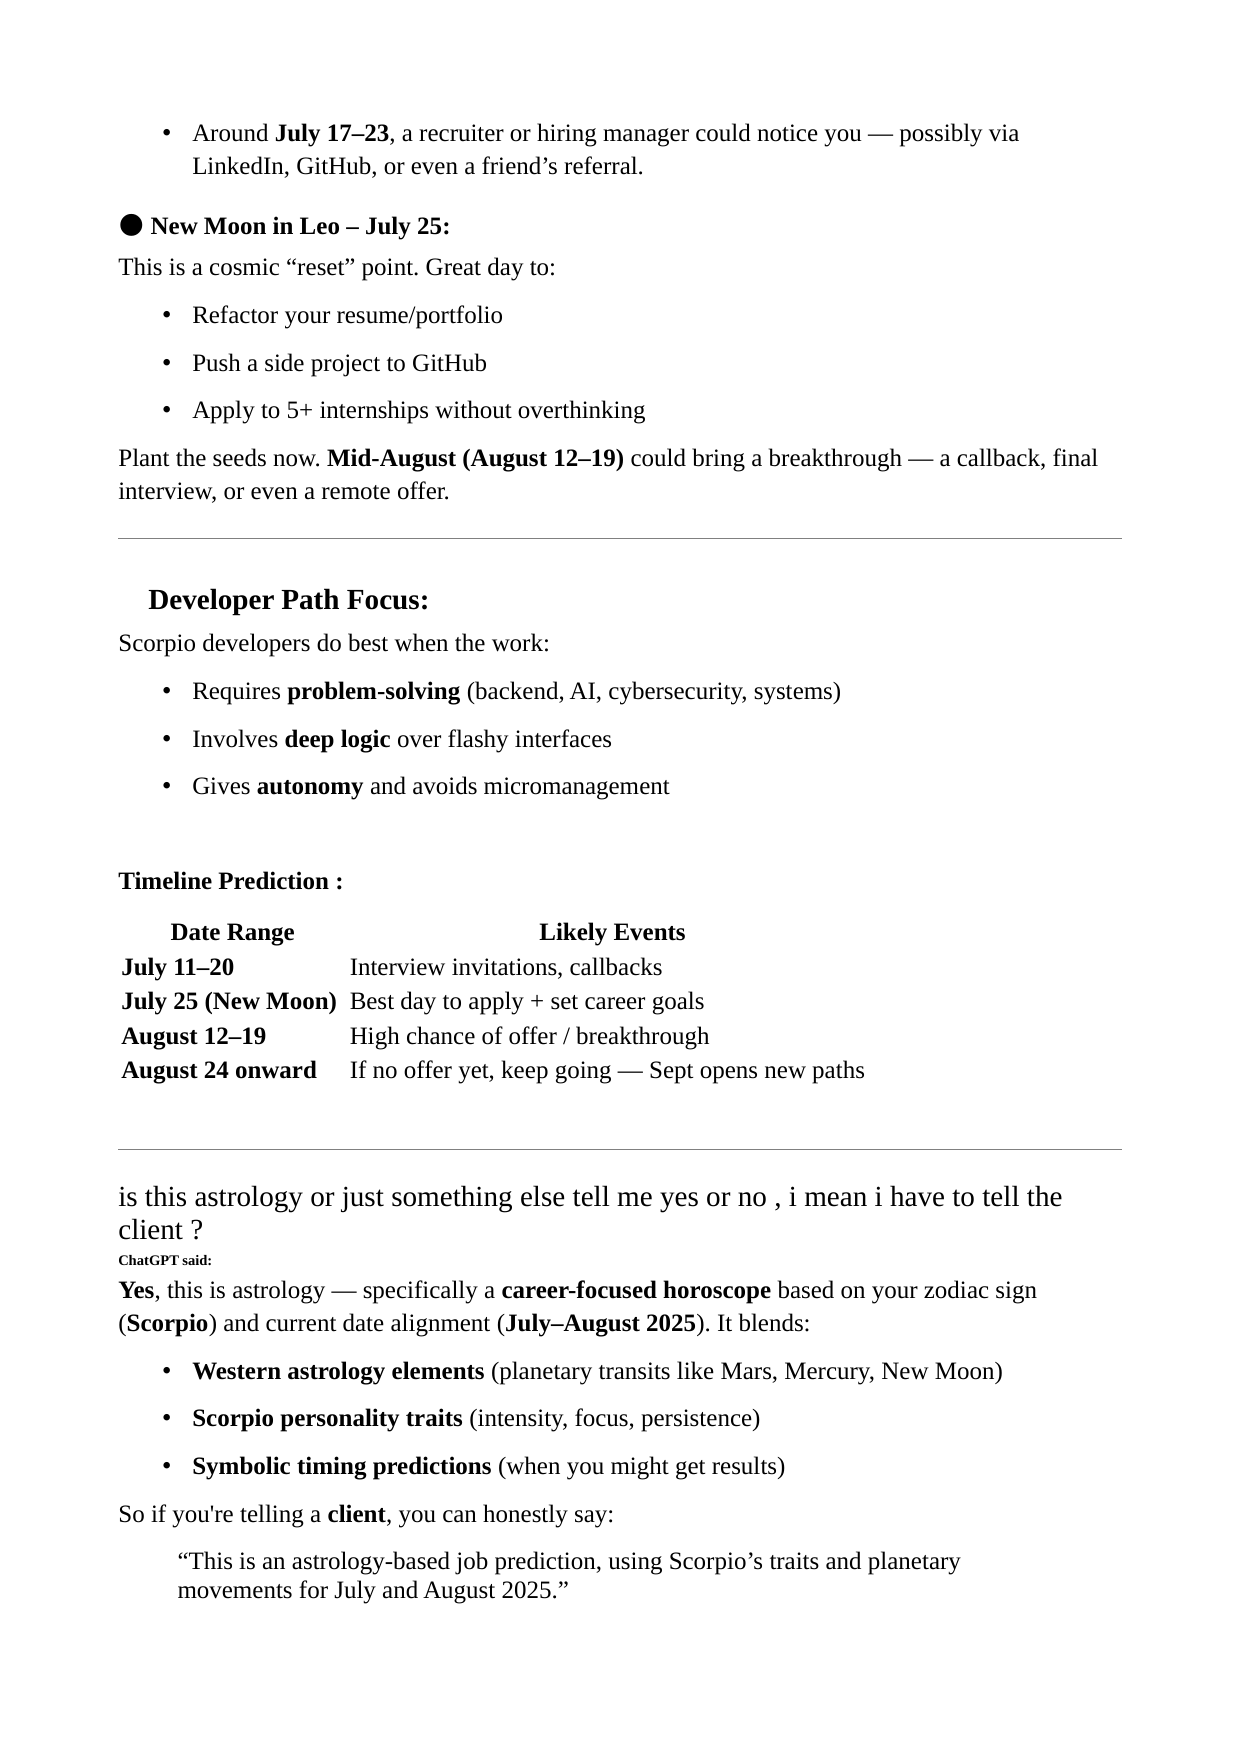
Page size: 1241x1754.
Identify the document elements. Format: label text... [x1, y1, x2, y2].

list Push a side project to GitHub [162, 348, 1122, 376]
list Apply to 5+ internships without overthinking [162, 395, 1122, 424]
text Scorpio developers do best when the work: [118, 628, 1122, 657]
text Plant the seeds now. Mid-August (August 12–19) could bring a breakthrough — a callback, final interview, or even a remote offer. [118, 443, 1122, 505]
table_cell High chance of offer / breakthrough [347, 1018, 878, 1052]
text So if you're telling a client, you can honestly say: [118, 1499, 1122, 1527]
list Scorpio personality traits (intensity, focus, persistence) [162, 1403, 1122, 1432]
table_cell Best day to apply + set career goals [347, 983, 878, 1018]
table_header Likely Events [347, 914, 878, 949]
list Around July 17–23, a recruiter or hiring manager could notice you — possibly via LinkedIn, GitHub, or even a friend’s referral. [162, 118, 1122, 180]
subtitle 🔧 Developer Path Focus: [118, 582, 1122, 616]
list Requires problem-solving (backend, AI, cybersecurity, systems) [162, 676, 1122, 705]
table_cell July 25 (New Moon) [118, 983, 347, 1018]
text Yes, this is astrology — specifically a career-focused horoscope based on your zodiac sign (Scorpio) and current date alignment (July–August 2025). It blends: [118, 1275, 1122, 1337]
text Timeline Prediction : [118, 866, 1122, 895]
table_cell August 24 onward [118, 1053, 347, 1087]
table_cell August 12–19 [118, 1018, 347, 1052]
text is this astrology or just something else tell me yes or no , i mean i have to tell the client ? [118, 1179, 1122, 1246]
list Gives autonomy and avoids micromanagement [162, 771, 1122, 800]
subtitle ChatGPT said: [118, 1252, 1122, 1269]
list Involves deep logic over flashy interfaces [162, 724, 1122, 752]
list Symbolic timing predictions (when you might get results) [162, 1451, 1122, 1480]
text This is a cosmic “reset” point. Great day to: [118, 252, 1122, 281]
list Refactor your resume/portfolio [162, 300, 1122, 329]
subtitle 🌑 New Moon in Leo – July 25: [118, 211, 1122, 240]
text “This is an astrology-based job prediction, using Scorpio’s traits and planetary movements for July and August 2025.” [177, 1546, 1063, 1604]
table_cell Interview invitations, callbacks [347, 949, 878, 983]
table_cell July 11–20 [118, 949, 347, 983]
table_header Date Range [118, 914, 347, 949]
list Western astrology elements (planetary transits like Mars, Mercury, New Moon) [162, 1356, 1122, 1384]
table_cell If no offer yet, keep going — Sept opens new paths [347, 1053, 878, 1087]
